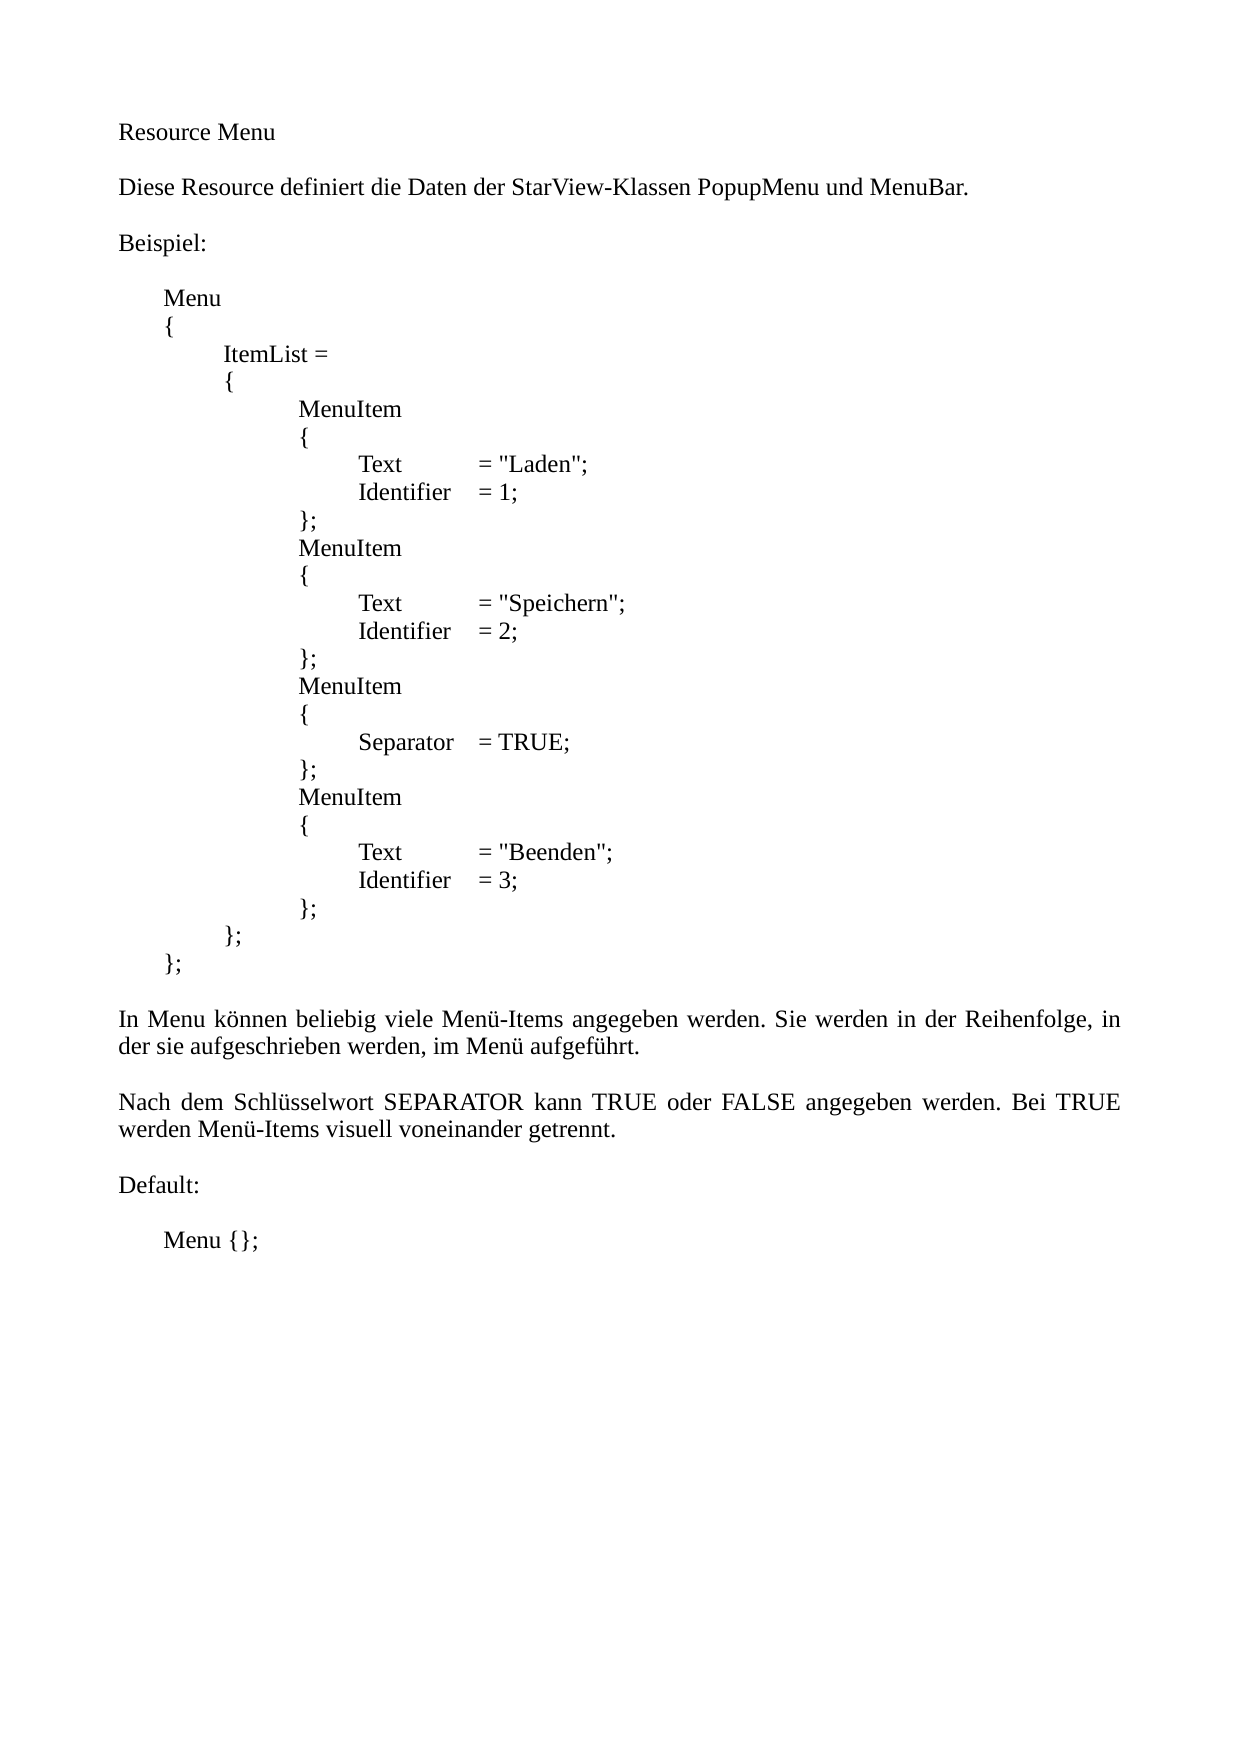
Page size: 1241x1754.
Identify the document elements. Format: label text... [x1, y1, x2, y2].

text In Menu können beliebig viele Menü-Items angegeben werden. Sie werden in der Reihenfolge, in der sie aufgeschrieben werden, im Menü aufgeführt. [118, 1005, 1122, 1060]
list Menu {}; [118, 1226, 1122, 1254]
list { [118, 561, 1122, 589]
list MenuItem [118, 534, 1122, 561]
list Text = "Laden"; [118, 451, 1122, 478]
list { [118, 312, 1122, 340]
list }; [118, 506, 1122, 534]
list Identifier = 2; [118, 617, 1122, 644]
list Text = "Beenden"; [118, 838, 1122, 866]
list Identifier = 3; [118, 866, 1122, 894]
list ItemList = [118, 340, 1122, 367]
list MenuItem [118, 672, 1122, 700]
text Resource Menu [118, 118, 1122, 146]
text Nach dem Schlüsselwort SEPARATOR kann TRUE oder FALSE angegeben werden. Bei TRUE werden Menü-Items visuell voneinander getrennt. [118, 1088, 1122, 1143]
list }; [118, 949, 1122, 977]
text Beispiel: [118, 229, 1122, 257]
list Separator = TRUE; [118, 728, 1122, 755]
list }; [118, 894, 1122, 922]
list MenuItem [118, 783, 1122, 811]
list MenuItem [118, 395, 1122, 423]
list }; [118, 755, 1122, 783]
list { [118, 423, 1122, 451]
list }; [118, 644, 1122, 672]
text Diese Resource definiert die Daten der StarView-Klassen PopupMenu und MenuBar. [118, 173, 1122, 201]
list { [118, 700, 1122, 728]
list { [118, 811, 1122, 838]
list { [118, 367, 1122, 395]
list Menu [118, 284, 1122, 312]
list Text = "Speichern"; [118, 589, 1122, 617]
list Identifier = 1; [118, 478, 1122, 506]
list }; [118, 922, 1122, 949]
text Default: [118, 1171, 1122, 1199]
